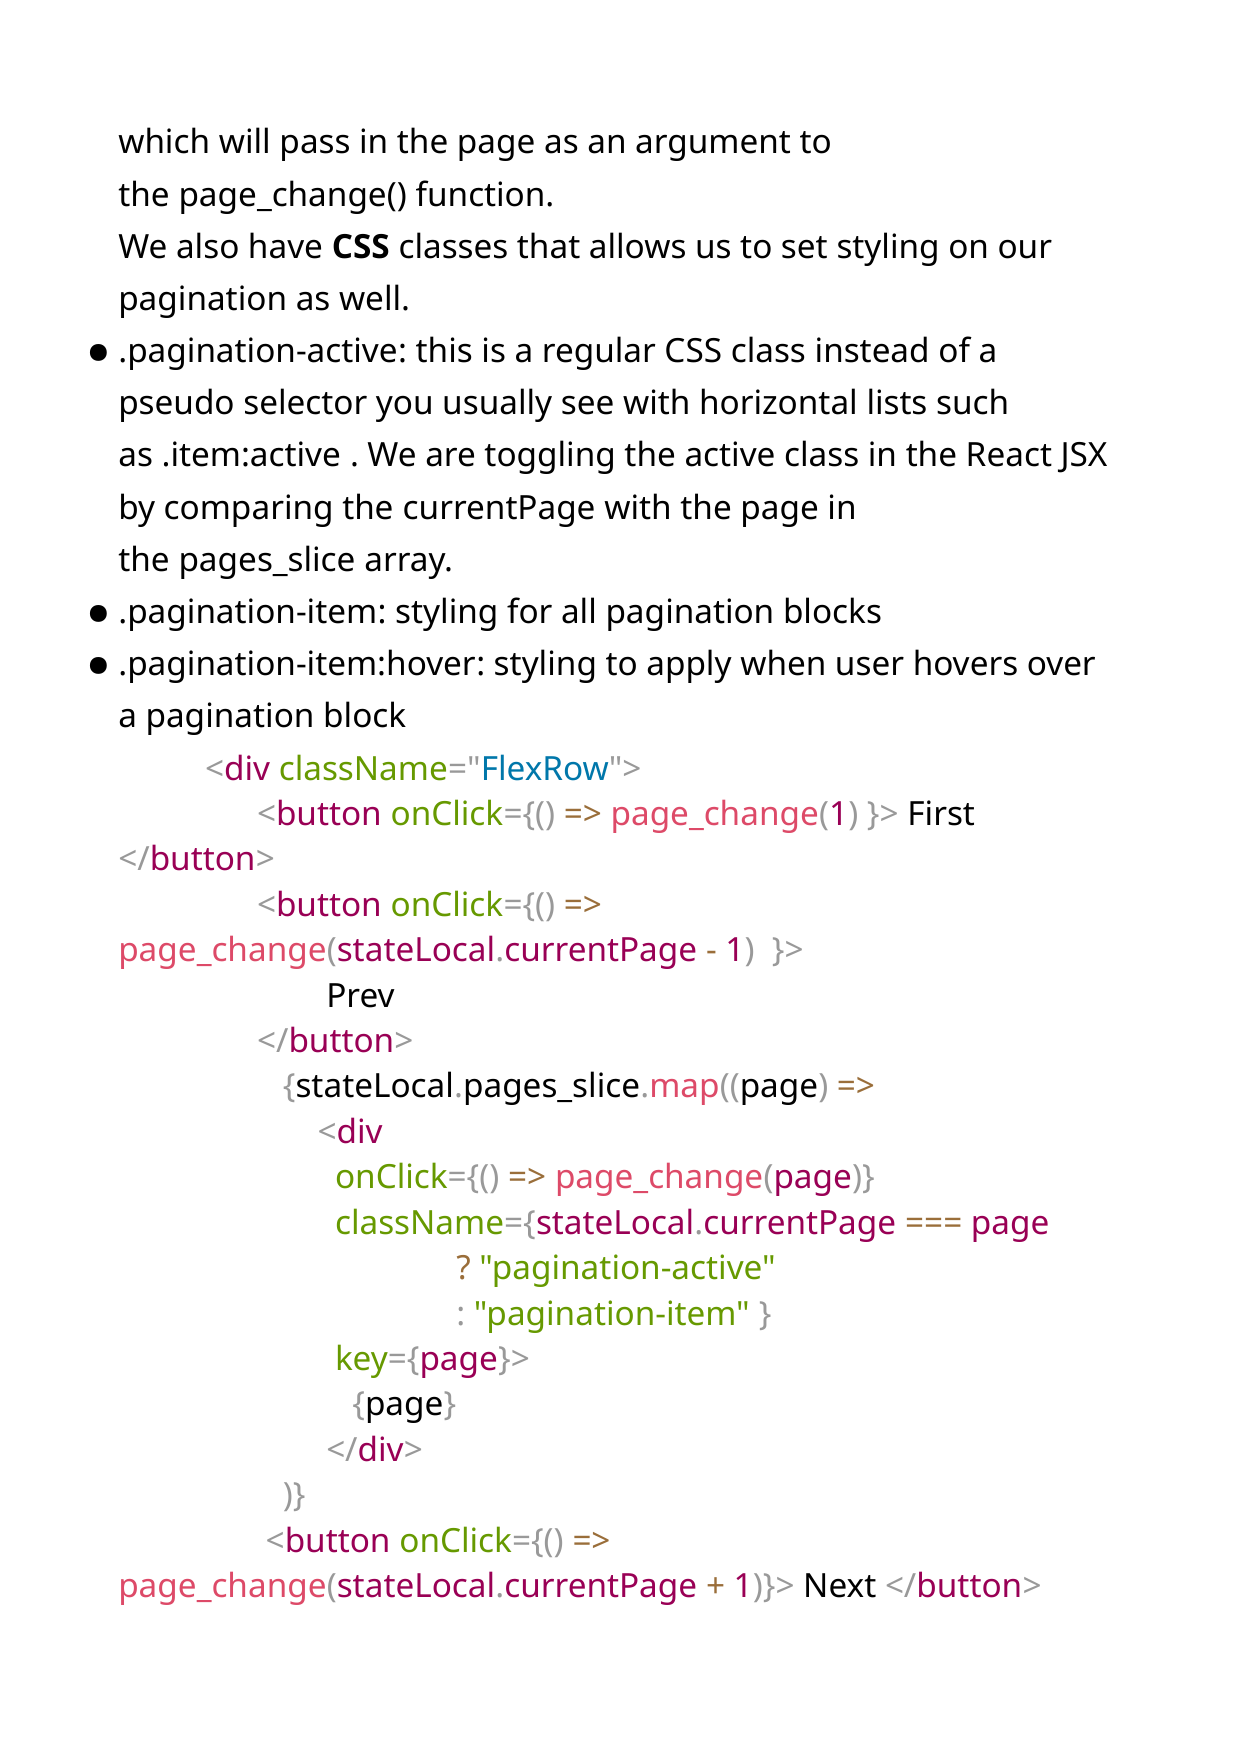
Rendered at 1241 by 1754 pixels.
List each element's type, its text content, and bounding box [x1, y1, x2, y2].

text {stateLocal.pages_slice.map((page) => [118, 1062, 1122, 1108]
text key={page}> [118, 1335, 1122, 1380]
text Prev [118, 971, 1122, 1017]
text We also have CSS classes that allows us to set styling on our pagination as well. [118, 222, 1122, 320]
text ? "pagination-active" [118, 1244, 1122, 1289]
text which will pass in the page as an argument to the page_change() function. [118, 118, 1122, 216]
list .pagination-active: this is a regular CSS class instead of a pseudo selector you usually see with horizontal lists such as .item:active . We are toggling the active class in the React JSX by comparing the currentPage with the page in the pages_slice array. [118, 327, 1122, 581]
text onClick={() => page_change(page)} [118, 1153, 1122, 1198]
text <button onClick={() => page_change(1) }> First </button> [118, 790, 1122, 881]
text <div className="FlexRow"> [118, 744, 1122, 790]
text </button> [118, 1017, 1122, 1062]
text {page} [118, 1380, 1122, 1426]
text )} [118, 1471, 1122, 1516]
list .pagination-item:hover: styling to apply when user hovers over a pagination block [118, 640, 1122, 738]
text <div [118, 1108, 1122, 1153]
list .pagination-item: styling for all pagination blocks [118, 588, 1122, 633]
text : "pagination-item" } [118, 1289, 1122, 1335]
text className={stateLocal.currentPage === page [118, 1198, 1122, 1244]
text <button onClick={() => page_change(stateLocal.currentPage - 1) }> [118, 881, 1122, 971]
text </div> [118, 1426, 1122, 1471]
text <button onClick={() => page_change(stateLocal.currentPage + 1)}> Next </button> [118, 1516, 1122, 1607]
